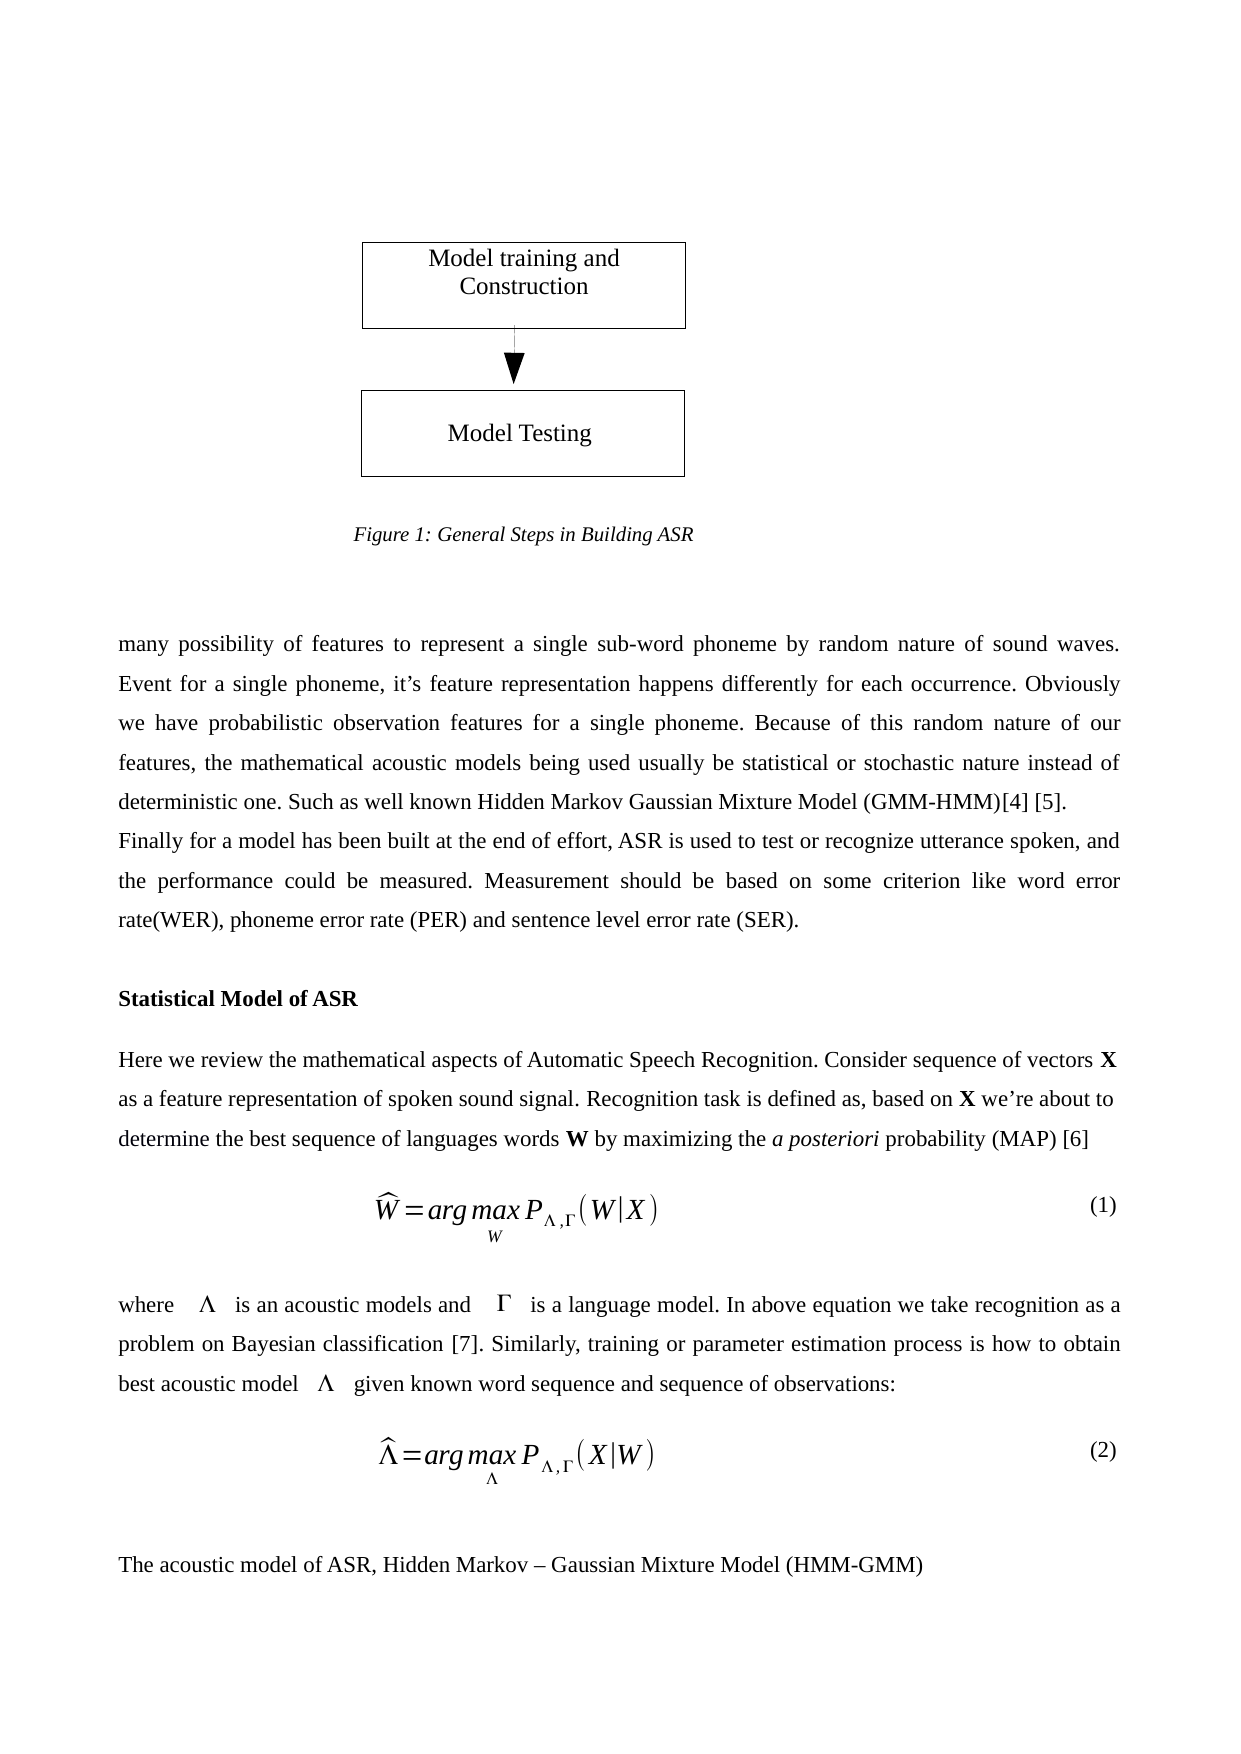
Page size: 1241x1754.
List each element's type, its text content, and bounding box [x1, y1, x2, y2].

table_header (1) [915, 1185, 1122, 1251]
text where is an acoustic models and is a language model. In above equation we take recognition as a problem on Bayesian classification [7]. Similarly, training or parameter estimation process is how to obtain best acoustic modelgiven known word sequence and sequence of observations: [118, 1251, 1122, 1396]
table_header [118, 1430, 915, 1491]
text Figure 1: General Steps in Building ASR [231, 522, 817, 546]
list Statistical Model of ASR [118, 985, 1122, 1012]
text many possibility of features to represent a single sub-word phoneme by random nature of sound waves. Event for a single phoneme, it’s feature representation happens differently for each occurrence. Obviously we have probabilistic observation features for a single phoneme. Because of this random nature of our features, the mathematical acoustic models being used usually be statistical or stochastic nature instead of deterministic one. Such as well known Hidden Markov Gaussian Mixture Model (GMM-HMM)[4] [5]. [118, 630, 1122, 814]
list Here we review the mathematical aspects of Automatic Speech Recognition. Consider sequence of vectors X as a feature representation of spoken sound signal. Recognition task is defined as, based on X we’re about to determine the best sequence of languages words W by maximizing the a posteriori probability (MAP) [6] [118, 1046, 1122, 1151]
text Finally for a model has been built at the end of effort, ASR is used to test or recognize utterance spoken, and the performance could be measured. Measurement should be based on some criterion like word error rate(WER), phoneme error rate (PER) and sentence level error rate (SER). [118, 827, 1122, 933]
table_header [118, 1185, 915, 1251]
table_header (2) [915, 1430, 1122, 1491]
list The acoustic model of ASR, Hidden Markov – Gaussian Mixture Model (HMM-GMM) [118, 1551, 1122, 1577]
